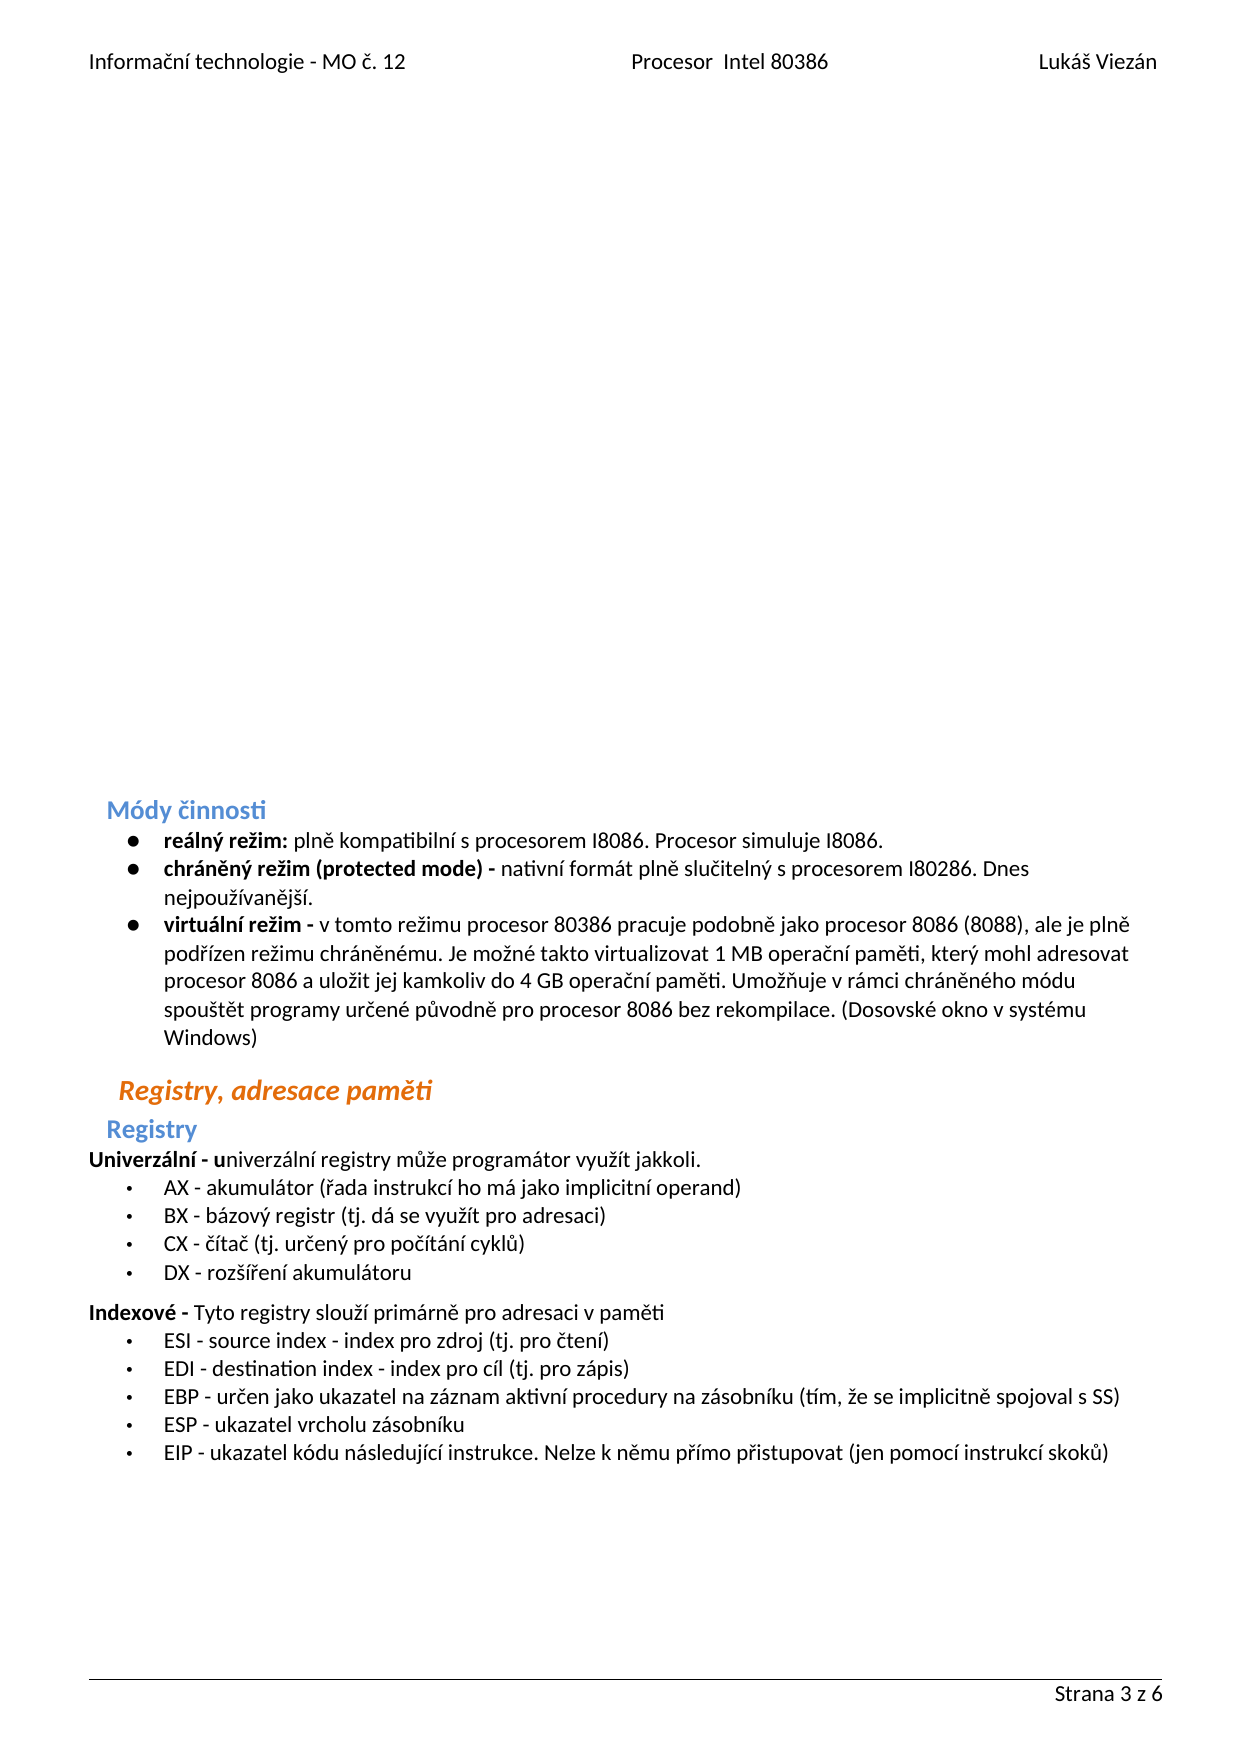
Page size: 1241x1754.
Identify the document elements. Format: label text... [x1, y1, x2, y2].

text Registry, adresace paměti [118, 1072, 1162, 1107]
list virtuální režim - v tomto režimu procesor 80386 pracuje podobně jako procesor 8086 (8088), ale je plně podřízen režimu chráněnému. Je možné takto virtualizovat 1 MB operační paměti, který mohl adresovat procesor 8086 a uložit jej kamkoliv do 4 GB operační paměti. Umožňuje v rámci chráněného módu spouštět programy určené původně pro procesor 8086 bez rekompilace. (Dosovské okno v systému Windows) [126, 911, 1162, 1051]
list BX - bázový registr (tj. dá se využít pro adresaci) [126, 1202, 1162, 1229]
text Univerzální - univerzální registry může programátor využít jakkoli. [89, 1146, 1162, 1173]
list EBP - určen jako ukazatel na záznam aktivní procedury na zásobníku (tím, že se implicitně spojoval s SS) [126, 1382, 1162, 1410]
list reálný režim: plně kompatibilní s procesorem I8086. Procesor simuluje I8086. [126, 827, 1162, 854]
list chráněný režim (protected mode) - nativní formát plně slučitelný s procesorem I80286. Dnes nejpoužívanější. [126, 854, 1162, 911]
list ESI - source index - index pro zdroj (tj. pro čtení) [126, 1326, 1162, 1354]
list EDI - destination index - index pro cíl (tj. pro zápis) [126, 1354, 1162, 1382]
list DX - rozšíření akumulátoru [126, 1258, 1162, 1286]
list CX - čítač (tj. určený pro počítání cyklů) [126, 1229, 1162, 1258]
list AX - akumulátor (řada instrukcí ho má jako implicitní operand) [126, 1173, 1162, 1202]
text Indexové - Tyto registry slouží primárně pro adresaci v paměti [89, 1298, 1162, 1326]
list EIP - ukazatel kódu následující instrukce. Nelze k němu přímo přistupovat (jen pomocí instrukcí skoků) [126, 1438, 1162, 1466]
text Registry [106, 1112, 1162, 1146]
text Módy činnosti [106, 793, 1162, 827]
list ESP - ukazatel vrcholu zásobníku [126, 1410, 1162, 1438]
